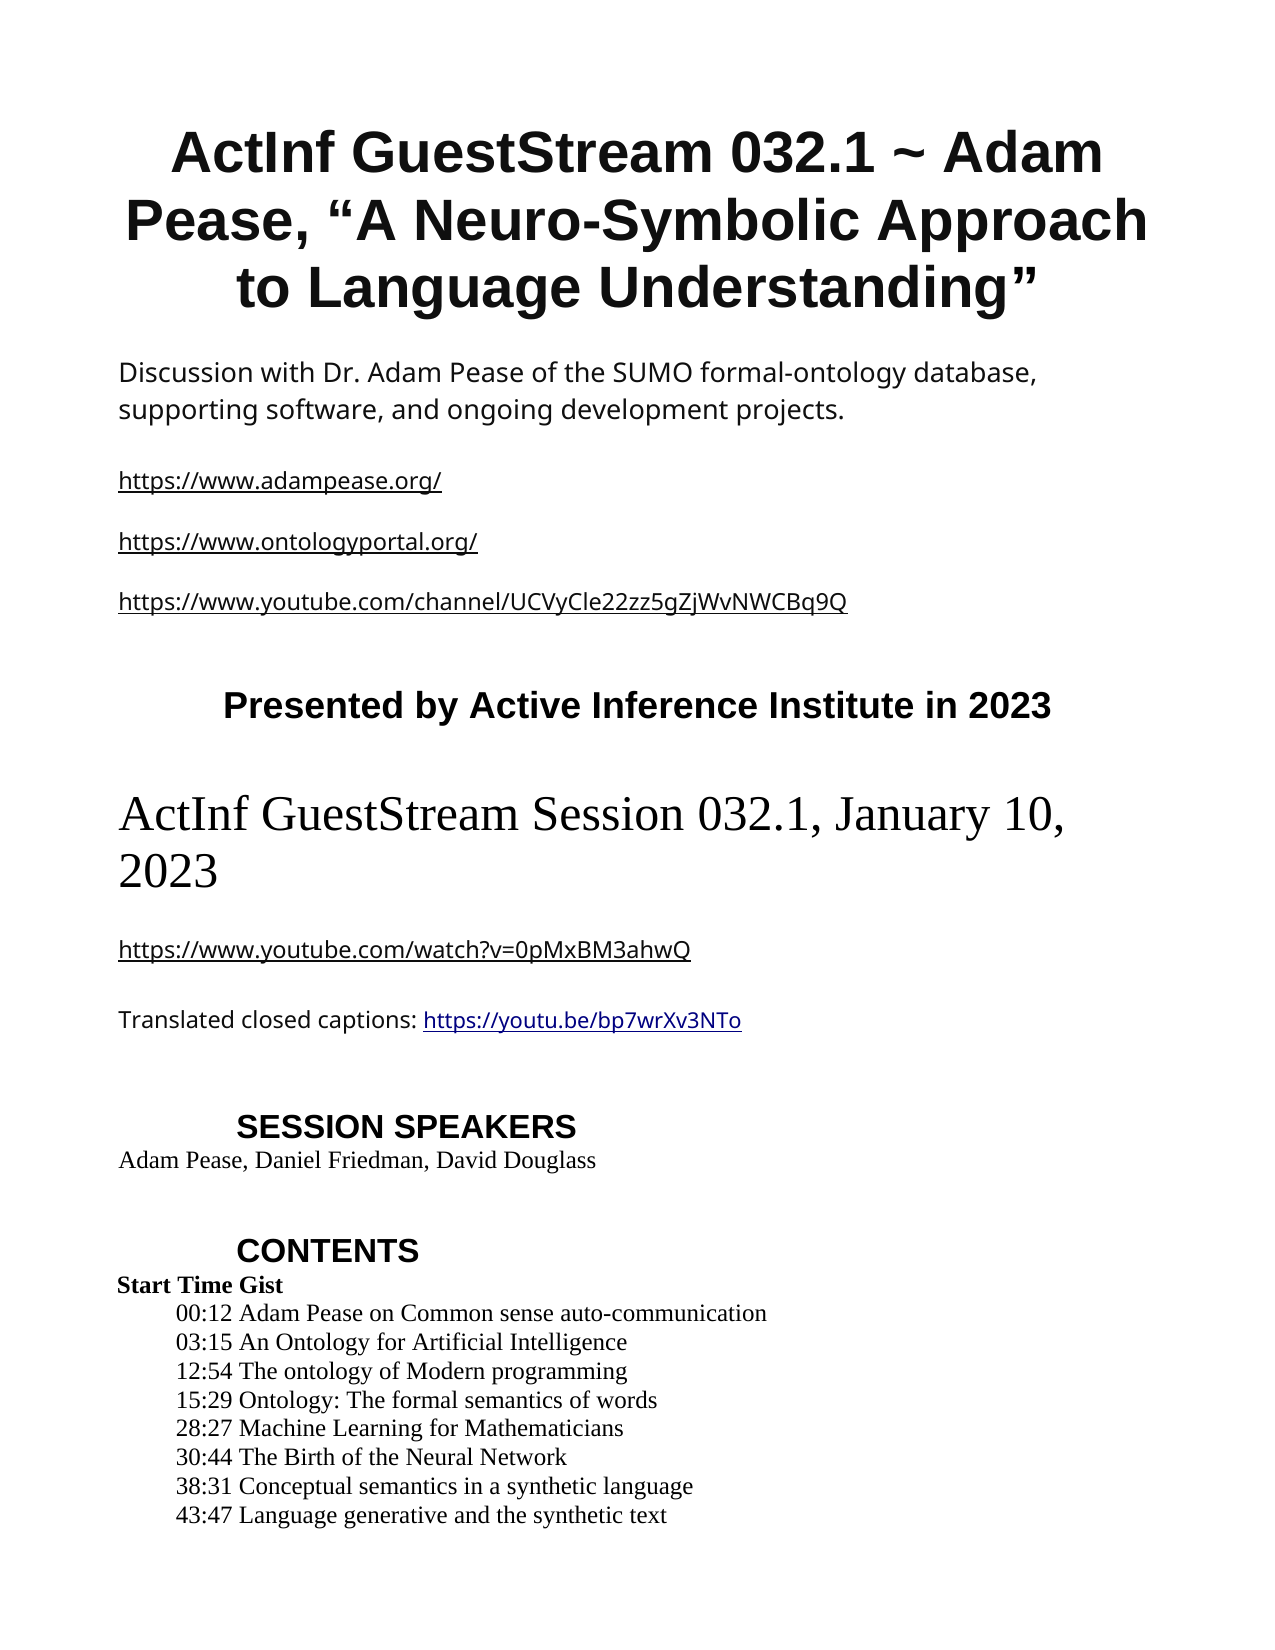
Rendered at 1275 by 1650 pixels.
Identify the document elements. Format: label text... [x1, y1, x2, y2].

table_cell Ontology: The formal semantics of words [236, 1385, 877, 1413]
table_cell 00:12 [112, 1299, 236, 1327]
subtitle ActInf GuestStream Session 032.1, January 10, 2023 [118, 784, 1157, 899]
table_cell 30:44 [112, 1442, 236, 1471]
table_cell Machine Learning for Mathematicians [236, 1414, 877, 1442]
text Discussion with Dr. Adam Pease of the SUMO formal-ontology database, supporting software, and ongoing development projects. [118, 353, 1157, 427]
table_cell Language generative and the synthetic text [236, 1500, 877, 1528]
text Translated closed captions: https://youtu.be/bp7wrXv3NTo [118, 1004, 1157, 1036]
table_cell Adam Pease on Common sense auto-communication [236, 1299, 877, 1327]
text https://www.youtube.com/watch?v=0pMxBM3ahwQ [118, 933, 1157, 965]
table_header Start Time [112, 1270, 236, 1298]
table_cell Conceptual semantics in a synthetic language [236, 1471, 877, 1500]
table_cell 43:47 [112, 1500, 236, 1528]
table_cell 03:15 [112, 1327, 236, 1356]
subtitle SESSION SPEAKERS [118, 1107, 1157, 1145]
table_cell 15:29 [112, 1385, 236, 1413]
subtitle Presented by Active Inference Institute in 2023 [118, 683, 1157, 726]
table_cell The ontology of Modern programming [236, 1356, 877, 1385]
table_header Gist [236, 1270, 877, 1298]
table_cell The Birth of the Neural Network [236, 1442, 877, 1471]
text https://www.adampease.org/ [118, 464, 1157, 496]
subtitle CONTENTS [118, 1231, 1157, 1270]
text https://www.youtube.com/channel/UCVyCle22zz5gZjWvNWCBq9Q [118, 586, 1157, 617]
table_cell 12:54 [112, 1356, 236, 1385]
text https://www.ontologyportal.org/ [118, 525, 1157, 557]
table_cell 28:27 [112, 1414, 236, 1442]
table_cell 38:31 [112, 1471, 236, 1500]
title ActInf GuestStream 032.1 ~ Adam Pease, “A Neuro-Symbolic Approach to Language Understanding” [118, 118, 1157, 319]
text Adam Pease, Daniel Friedman, David Douglass [118, 1145, 1157, 1174]
table_cell An Ontology for Artificial Intelligence [236, 1327, 877, 1356]
